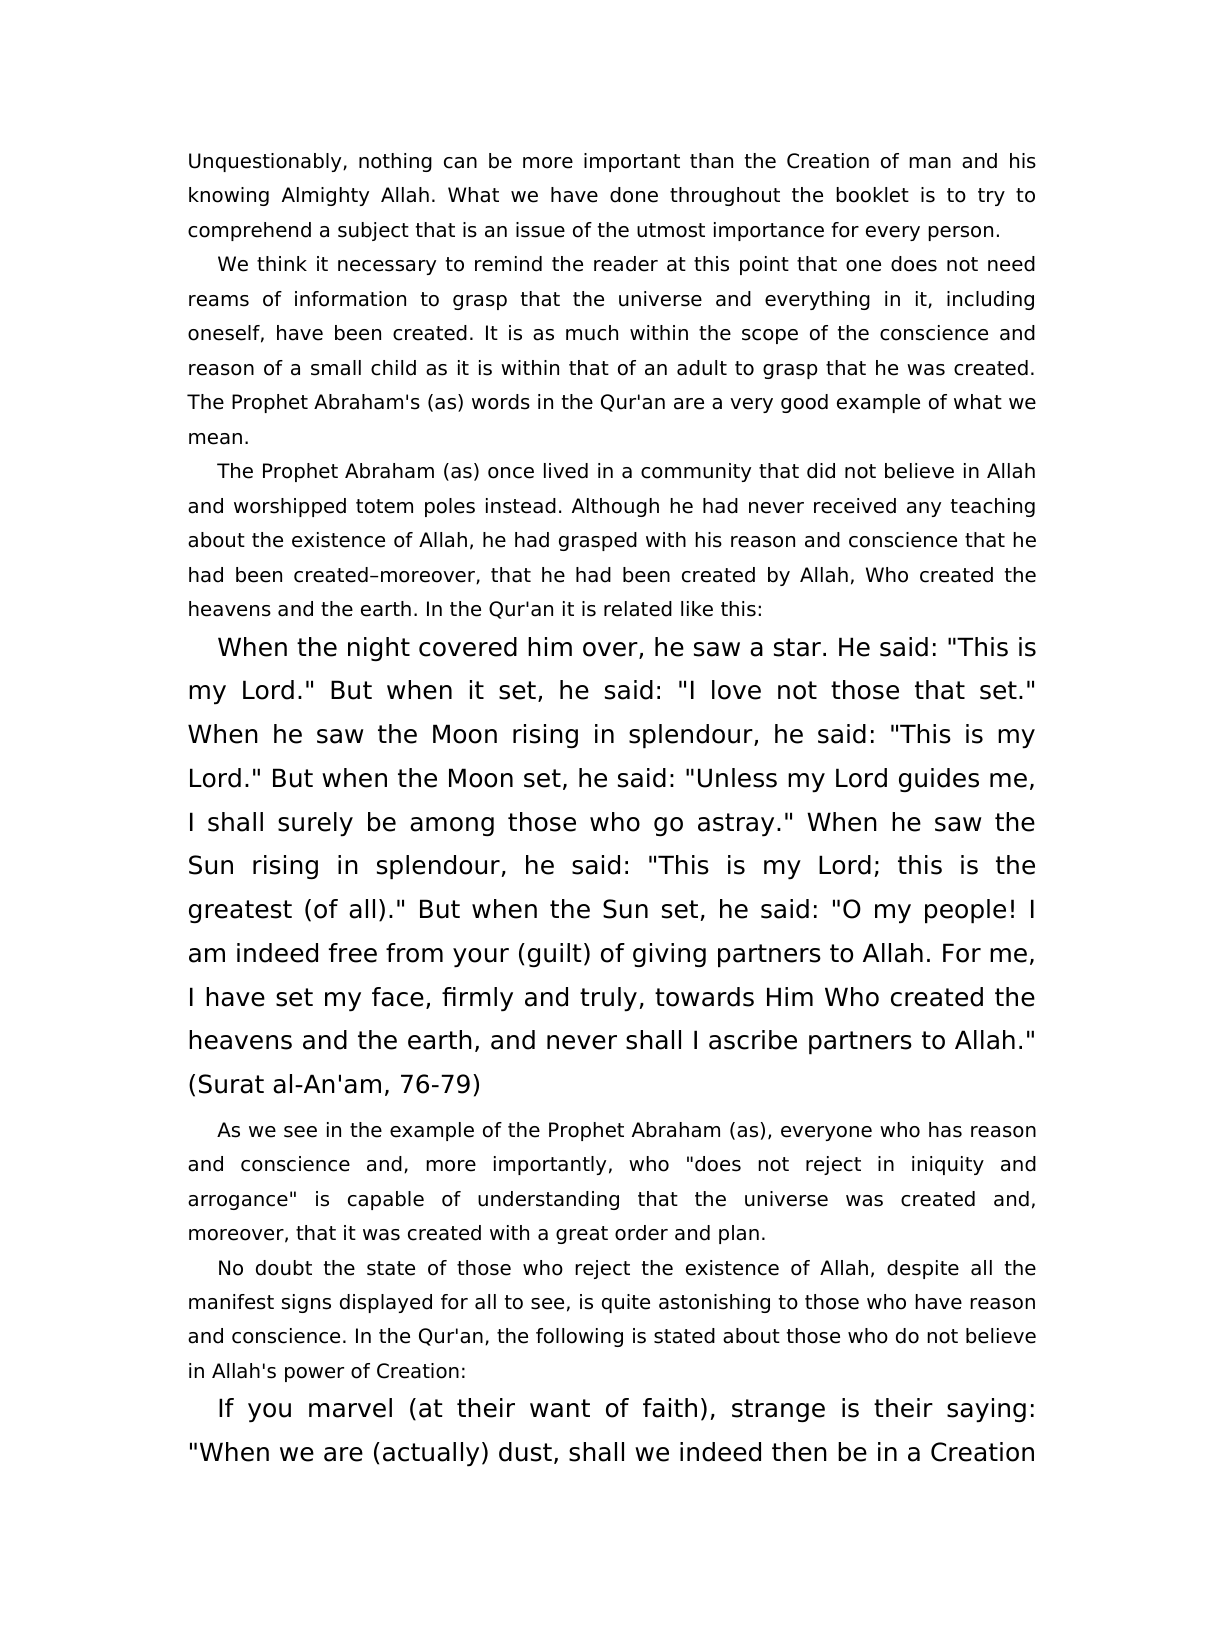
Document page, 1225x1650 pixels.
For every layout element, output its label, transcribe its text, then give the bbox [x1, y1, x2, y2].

text As we see in the example of the Prophet Abraham (as), everyone who has reason and conscience and, more importantly, who "does not reject in iniquity and arrogance" is capable of understanding that the universe was created and, moreover, that it was created with a great order and plan. [187, 1119, 1037, 1245]
text Unquestionably, nothing can be more important than the Creation of man and his knowing Almighty Allah. What we have done throughout the booklet is to try to comprehend a subject that is an issue of the utmost importance for every person. [187, 150, 1037, 242]
text When the night covered him over, he saw a star. He said: "This is my Lord." But when it set, he said: "I love not those that set." When he saw the Moon rising in splendour, he said: "This is my Lord." But when the Moon set, he said: "Unless my Lord guides me, I shall surely be among those who go astray." When he saw the Sun rising in splendour, he said: "This is my Lord; this is the greatest (of all)." But when the Sun set, he said: "O my people! I am indeed free from your (guilt) of giving partners to Allah. For me, I have set my face, firmly and truly, towards Him Who created the heavens and the earth, and never shall I ascribe partners to Allah." (Surat al-An'am, 76-79) [187, 633, 1037, 1099]
text The Prophet Abraham (as) once lived in a community that did not believe in Allah and worshipped totem poles instead. Although he had never received any teaching about the existence of Allah, he had grasped with his reason and conscience that he had been created–moreover, that he had been created by Allah, Who created the heavens and the earth. In the Qur'an it is related like this: [187, 460, 1037, 621]
text We think it necessary to remind the reader at this point that one does not need reams of information to grasp that the universe and everything in it, including oneself, have been created. It is as much within the scope of the conscience and reason of a small child as it is within that of an adult to grasp that he was created. The Prophet Abraham's (as) words in the Qur'an are a very good example of what we mean. [187, 253, 1037, 449]
text No doubt the state of those who reject the existence of Allah, despite all the manifest signs displayed for all to see, is quite astonishing to those who have reason and conscience. In the Qur'an, the following is stated about those who do not believe in Allah's power of Creation: [187, 1257, 1037, 1383]
text If you marvel (at their want of faith), strange is their saying: "When we are (actually) dust, shall we indeed then be in a Creation [187, 1394, 1037, 1467]
